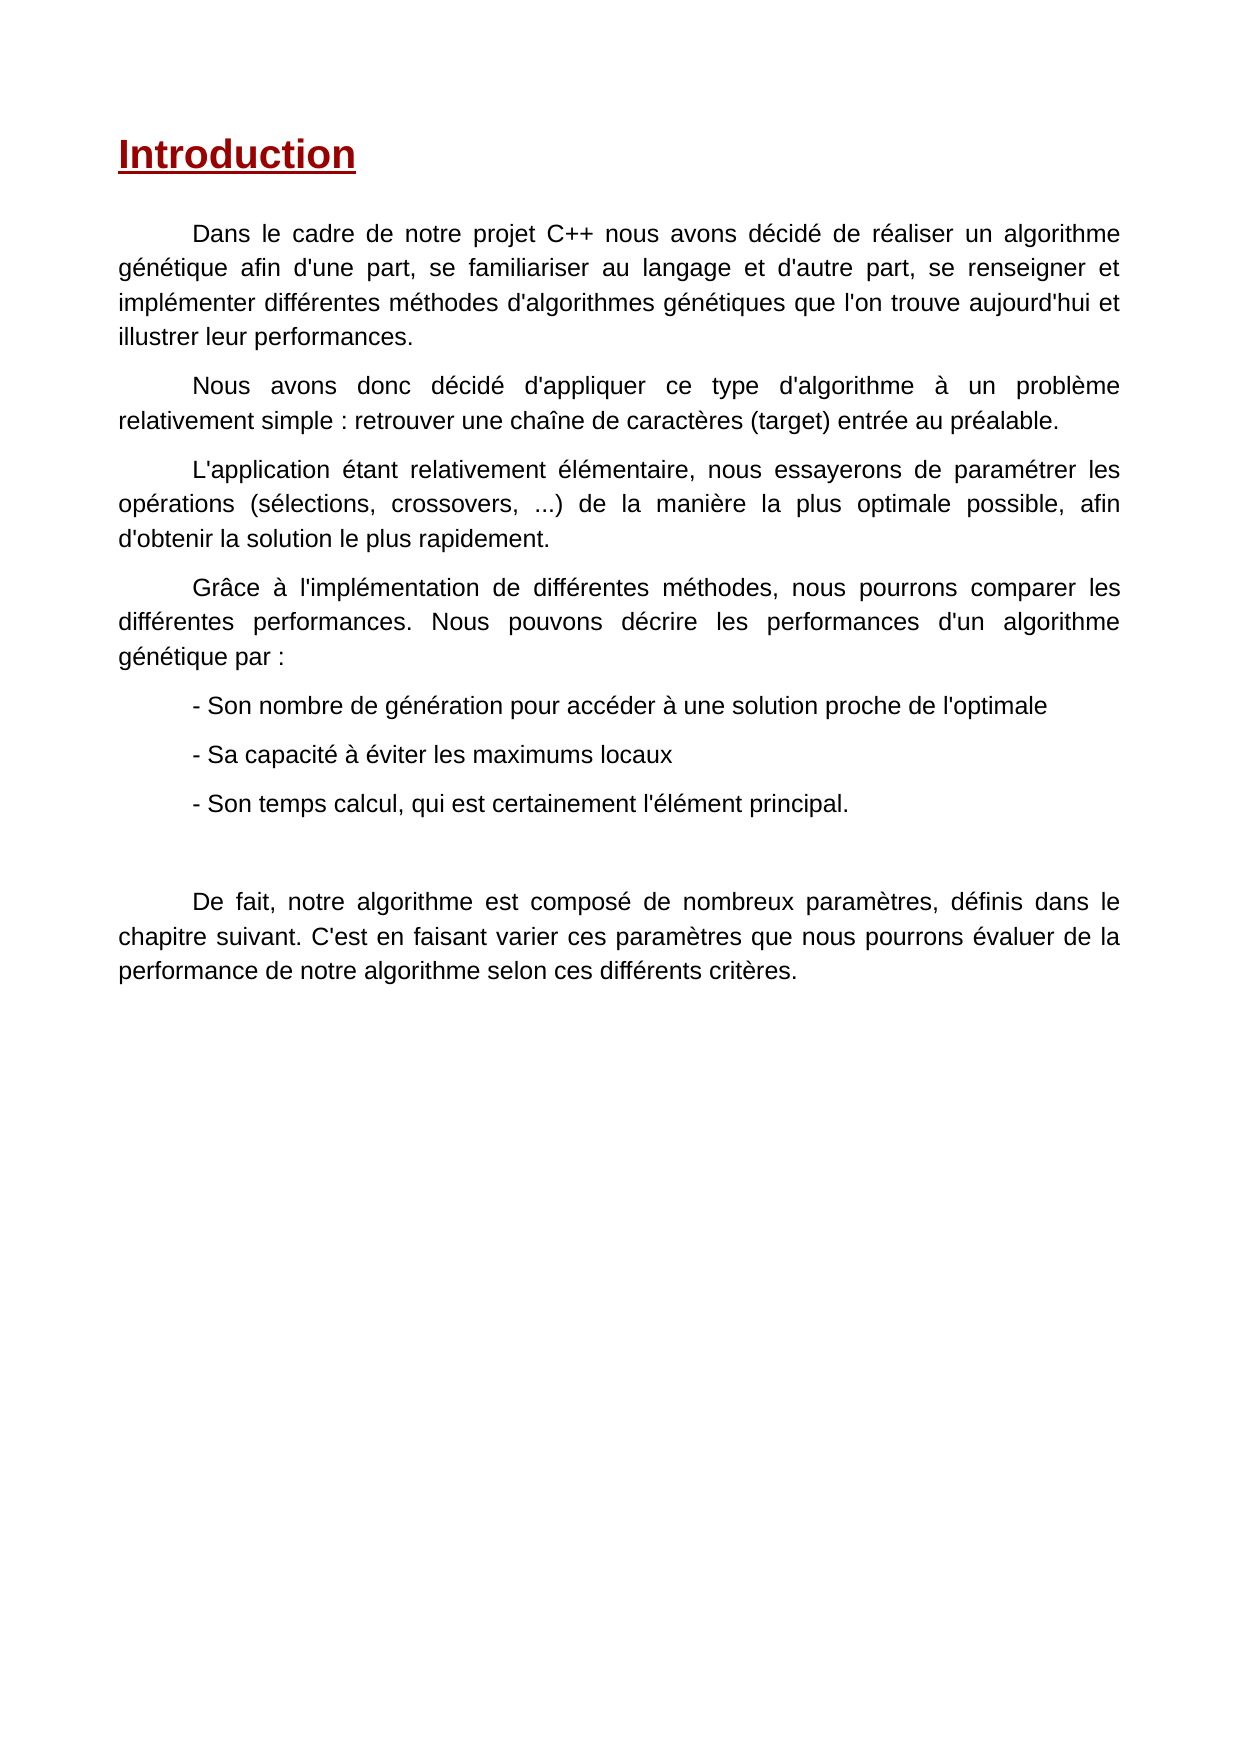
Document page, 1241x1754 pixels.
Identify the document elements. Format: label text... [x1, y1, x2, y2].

text De fait, notre algorithme est composé de nombreux paramètres, définis dans le chapitre suivant. C'est en faisant varier ces paramètres que nous pourrons évaluer de la performance de notre algorithme selon ces différents critères. [118, 887, 1122, 985]
text - Son temps calcul, qui est certainement l'élément principal. [118, 789, 1122, 818]
text - Sa capacité à éviter les maximums locaux [118, 740, 1122, 768]
text - Son nombre de génération pour accéder à une solution proche de l'optimale [118, 691, 1122, 719]
text Dans le cadre de notre projet C++ nous avons décidé de réaliser un algorithme génétique afin d'une part, se familiariser au langage et d'autre part, se renseigner et implémenter différentes méthodes d'algorithmes génétiques que l'on trouve aujourd'hui et illustrer leur performances. [118, 219, 1122, 351]
text Nous avons donc décidé d'appliquer ce type d'algorithme à un problème relativement simple : retrouver une chaîne de caractères (target) entrée au préalable. [118, 371, 1122, 434]
text L'application étant relativement élémentaire, nous essayerons de paramétrer les opérations (sélections, crossovers, ...) de la manière la plus optimale possible, afin d'obtenir la solution le plus rapidement. [118, 455, 1122, 552]
subtitle Introduction [118, 131, 1122, 177]
text Grâce à l'implémentation de différentes méthodes, nous pourrons comparer les différentes performances. Nous pouvons décrire les performances d'un algorithme génétique par : [118, 573, 1122, 670]
